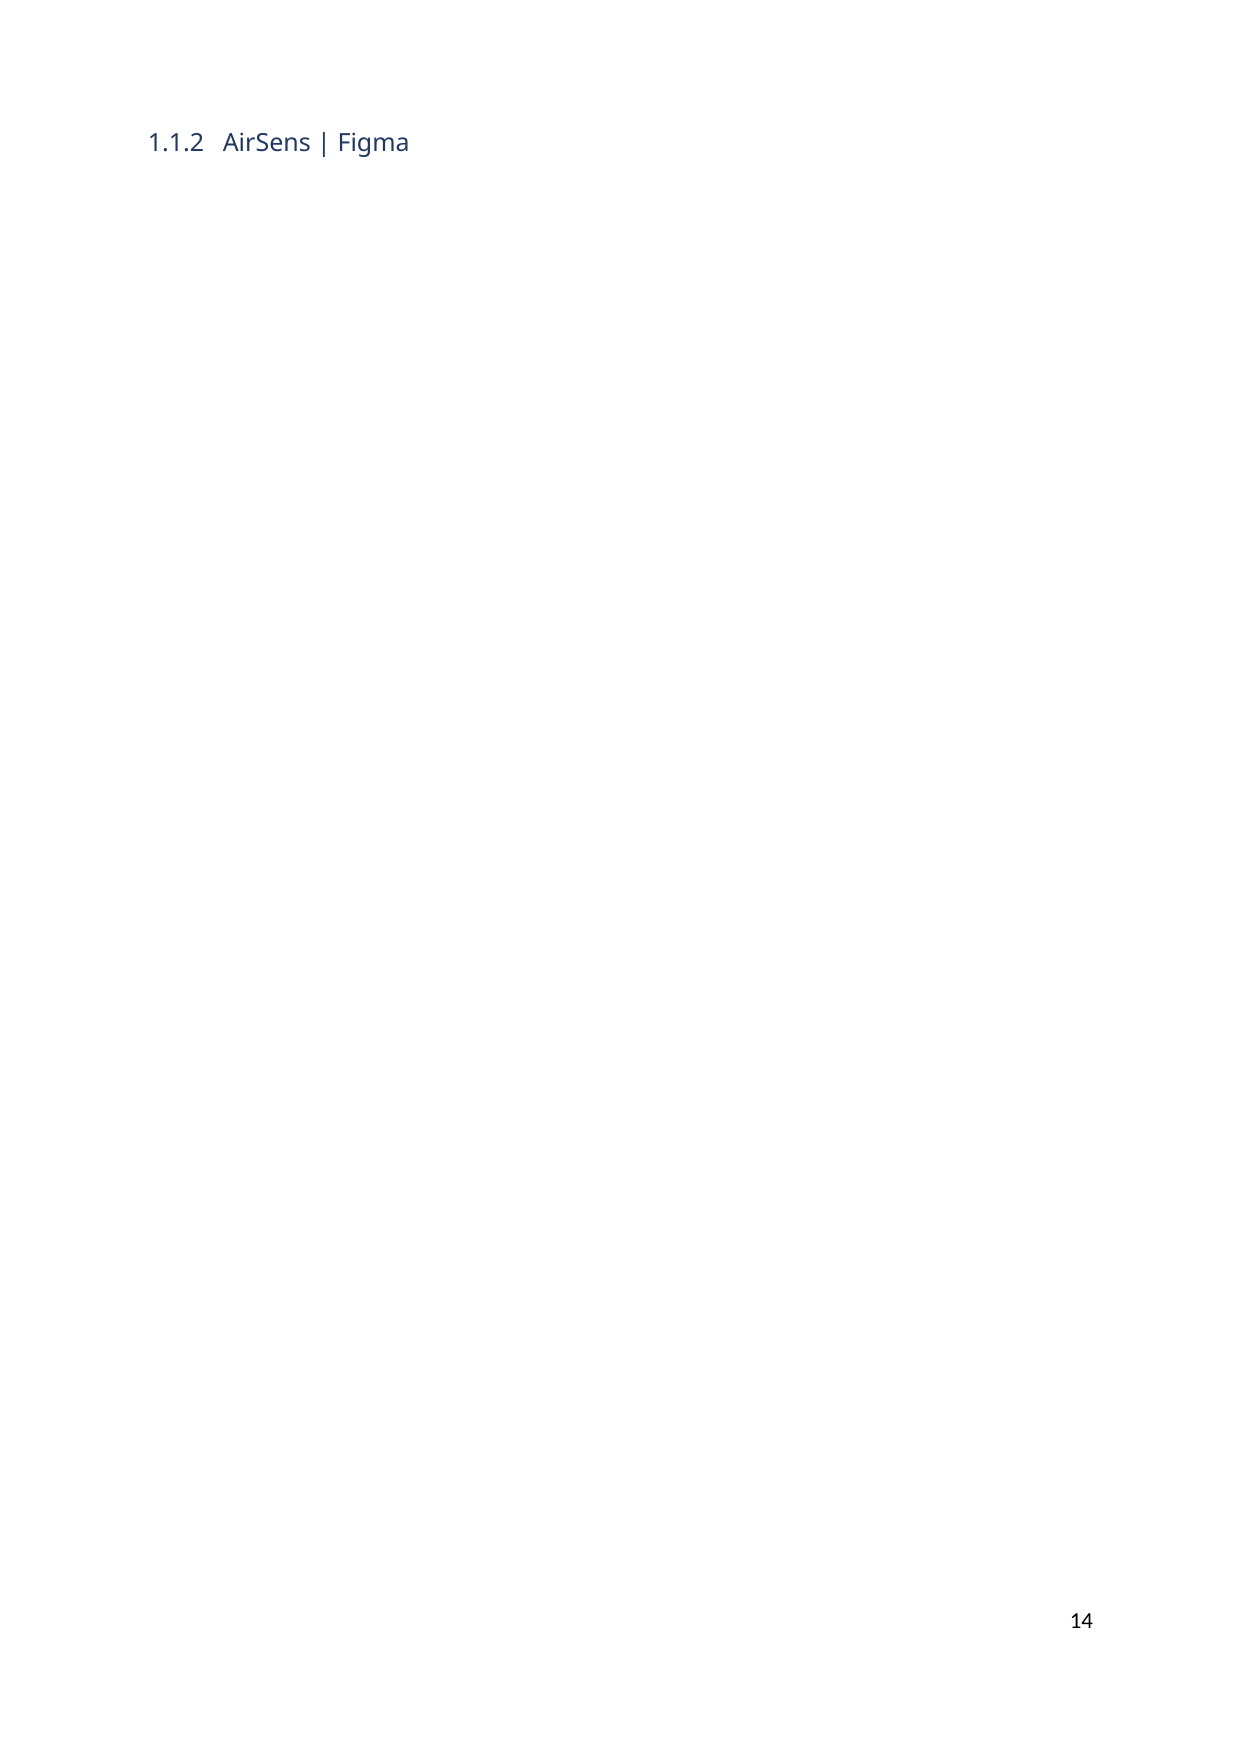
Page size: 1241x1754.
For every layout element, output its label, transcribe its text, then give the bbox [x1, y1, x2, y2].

list AirSens | Figma [148, 124, 1093, 158]
